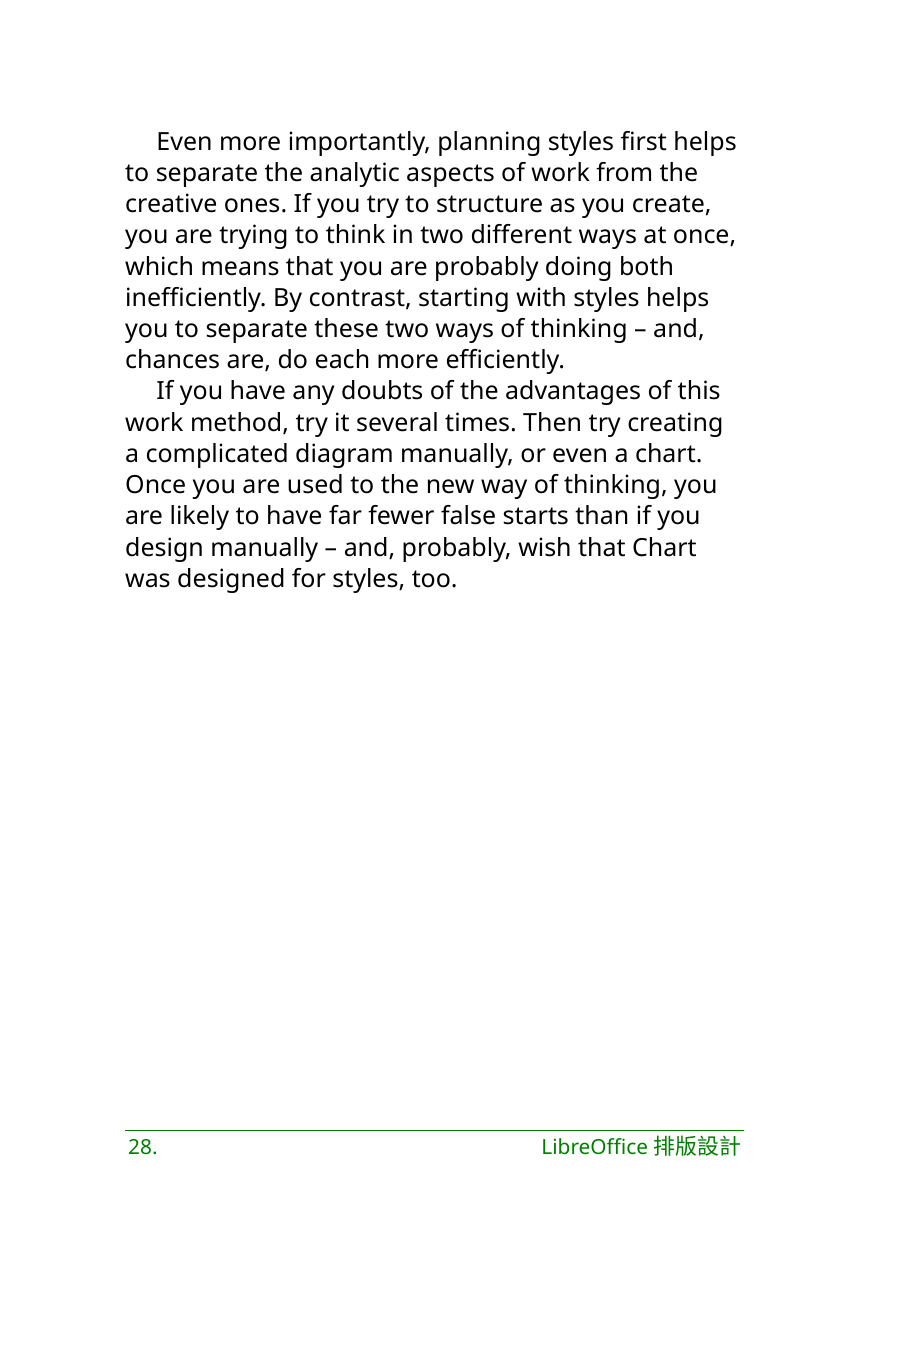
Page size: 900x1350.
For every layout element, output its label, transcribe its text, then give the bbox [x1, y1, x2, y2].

text If you have any doubts of the advantages of this work method, try it several times. Then try creating a complicated diagram manually, or even a chart. Once you are used to the new way of thinking, you are likely to have far fewer false starts than if you design manually – and, probably, wish that Chart was designed for styles, too. [125, 375, 744, 594]
text Even more importantly, planning styles first helps to separate the analytic aspects of work from the creative ones. If you try to structure as you create, you are trying to think in two different ways at once, which means that you are probably doing both inefficiently. By contrast, starting with styles helps you to separate these two ways of thinking – and, chances are, do each more efficiently. [125, 125, 744, 375]
